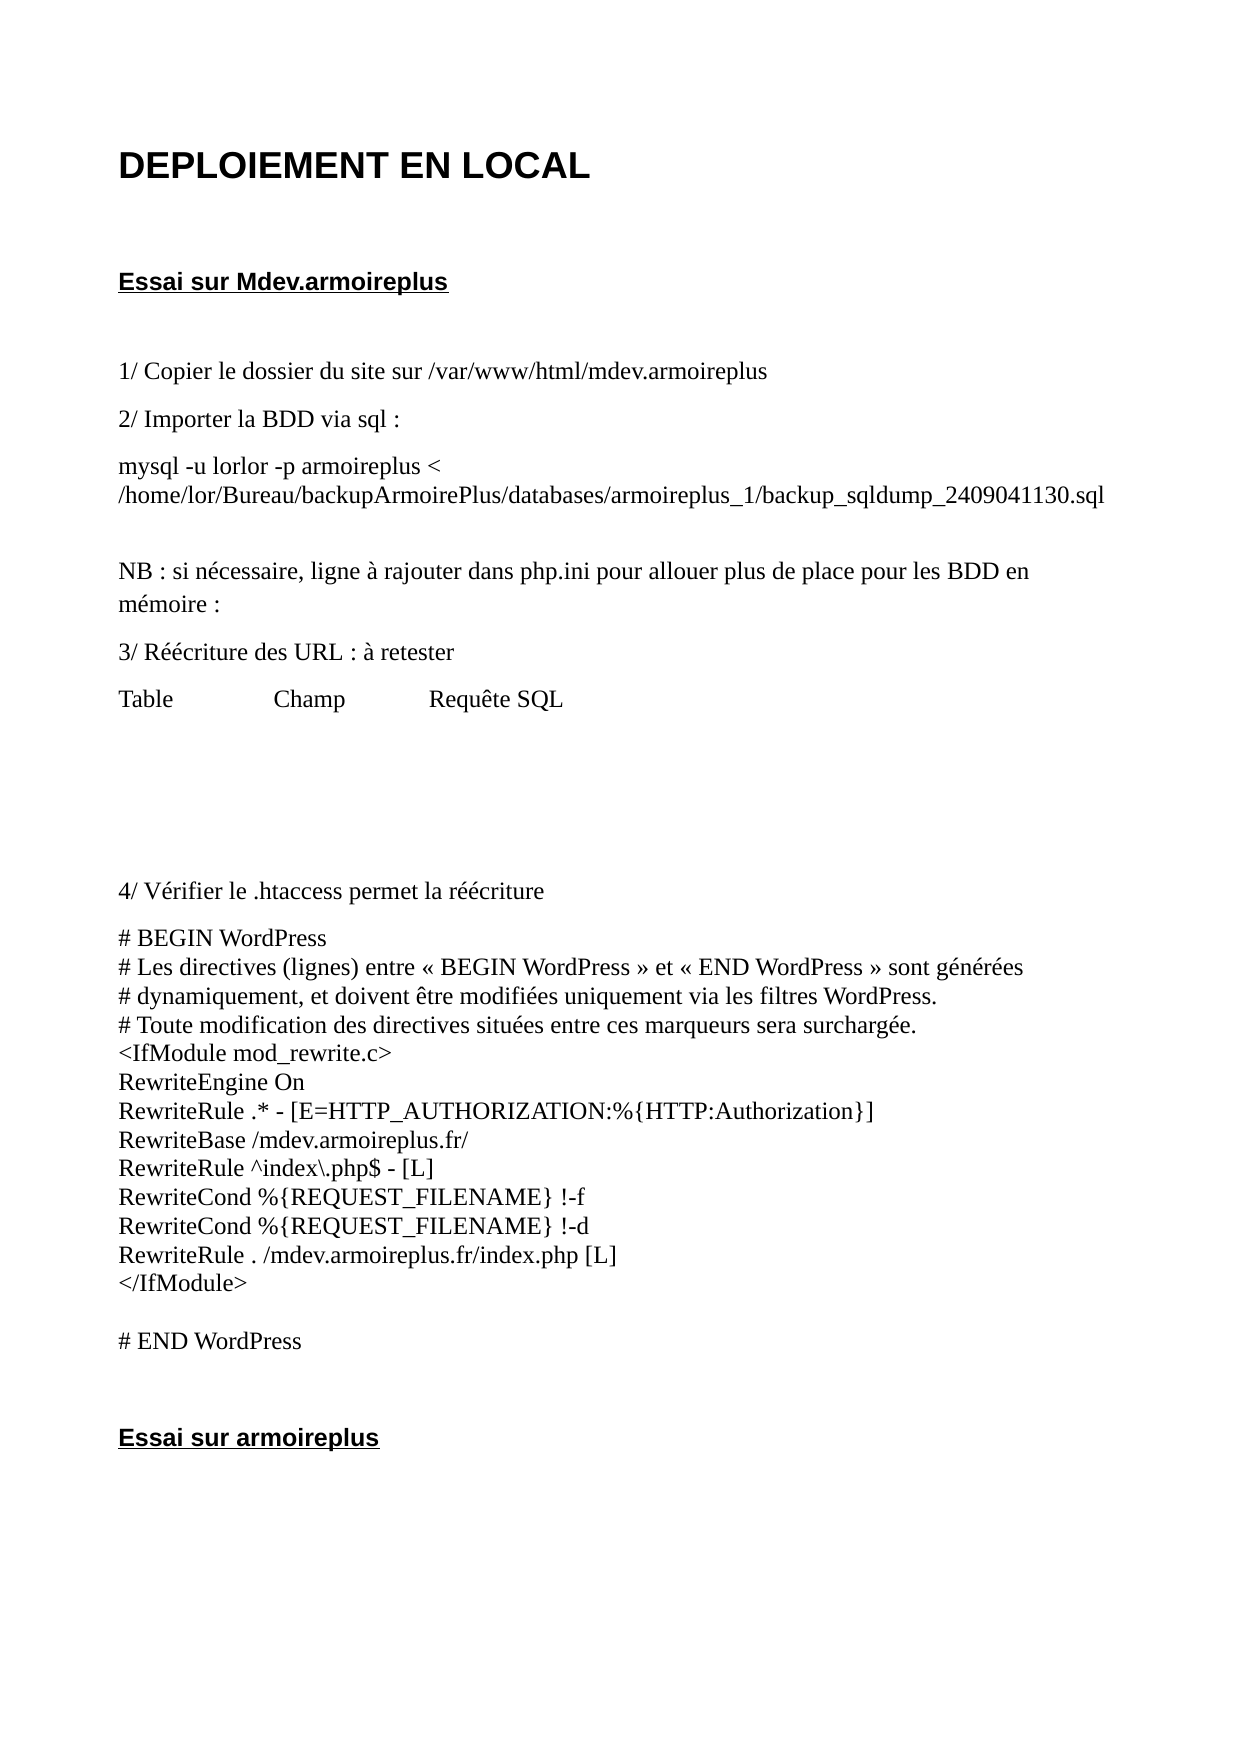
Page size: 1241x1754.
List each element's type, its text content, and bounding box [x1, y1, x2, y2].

text 3/ Réécriture des URL : à retester [118, 637, 1122, 666]
text 2/ Importer la BDD via sql : [118, 404, 1122, 432]
table_header Champ [273, 685, 428, 713]
text 4/ Vérifier le .htaccess permet la réécriture [118, 876, 1122, 905]
table_header Table [118, 685, 273, 713]
text NB : si nécessaire, ligne à rajouter dans php.ini pour allouer plus de place pour les BDD en mémoire : [118, 556, 1122, 618]
table_cell [429, 800, 1122, 828]
table_cell [118, 771, 273, 799]
table_header # BEGIN WordPress # Les directives (lignes) entre « BEGIN WordPress » et « END WordPress » sont générées # dynamiquement, et doivent être modifiées uniquement via les filtres WordPress. # Toute modification des directives situées entre ces marqueurs sera surchargée. <IfModule mod_rewrite.c> RewriteEngine On RewriteRule .* - [E=HTTP_AUTHORIZATION:%{HTTP:Authorization}] RewriteBase /mdev.armoireplus.fr/ RewriteRule ^index\.php$ - [L] RewriteCond %{REQUEST_FILENAME} !-f RewriteCond %{REQUEST_FILENAME} !-d RewriteRule . /mdev.armoireplus.fr/index.php [L] </IfModule> # END WordPress [118, 924, 1122, 1355]
table_header Requête SQL [429, 685, 1122, 713]
table_cell [429, 742, 1122, 771]
table_cell [273, 713, 428, 742]
subtitle Essai sur Mdev.armoireplus [118, 267, 1122, 296]
table_cell [273, 771, 428, 799]
table_cell [118, 800, 273, 828]
table_cell [118, 713, 273, 742]
table_cell [118, 742, 273, 771]
table_cell [273, 742, 428, 771]
table_header mysql -u lorlor -p armoireplus < /home/lor/Bureau/backupArmoirePlus/databases/armoireplus_1/backup_sqldump_2409041130.sql [118, 451, 1122, 509]
table_cell [429, 771, 1122, 799]
table_cell [429, 713, 1122, 742]
text 1/ Copier le dossier du site sur /var/www/html/mdev.armoireplus [118, 356, 1122, 385]
subtitle Essai sur armoireplus [118, 1423, 1122, 1452]
subtitle DEPLOIEMENT EN LOCAL [118, 143, 1122, 186]
table_cell [273, 800, 428, 828]
